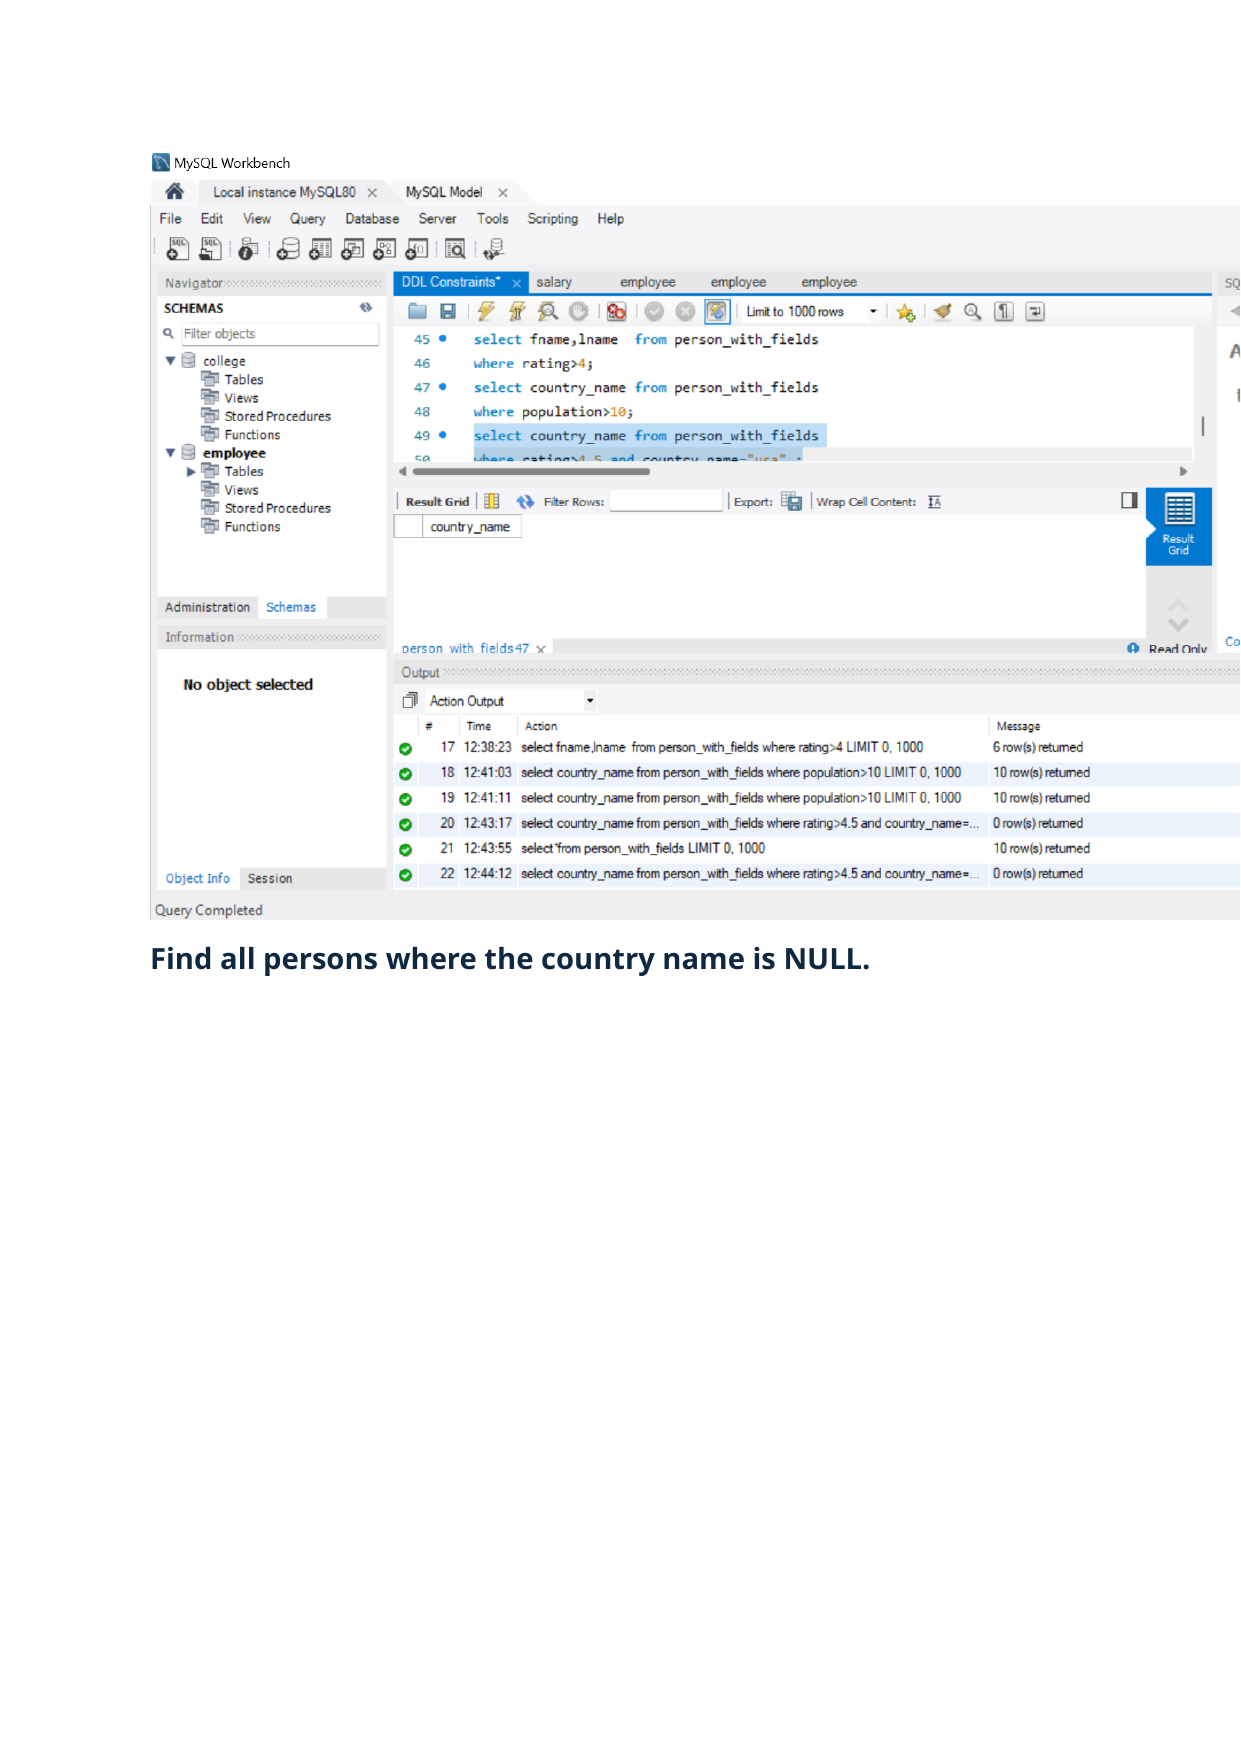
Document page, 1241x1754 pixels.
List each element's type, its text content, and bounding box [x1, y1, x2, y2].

text Find all persons where the country name is NULL. [150, 939, 1090, 978]
